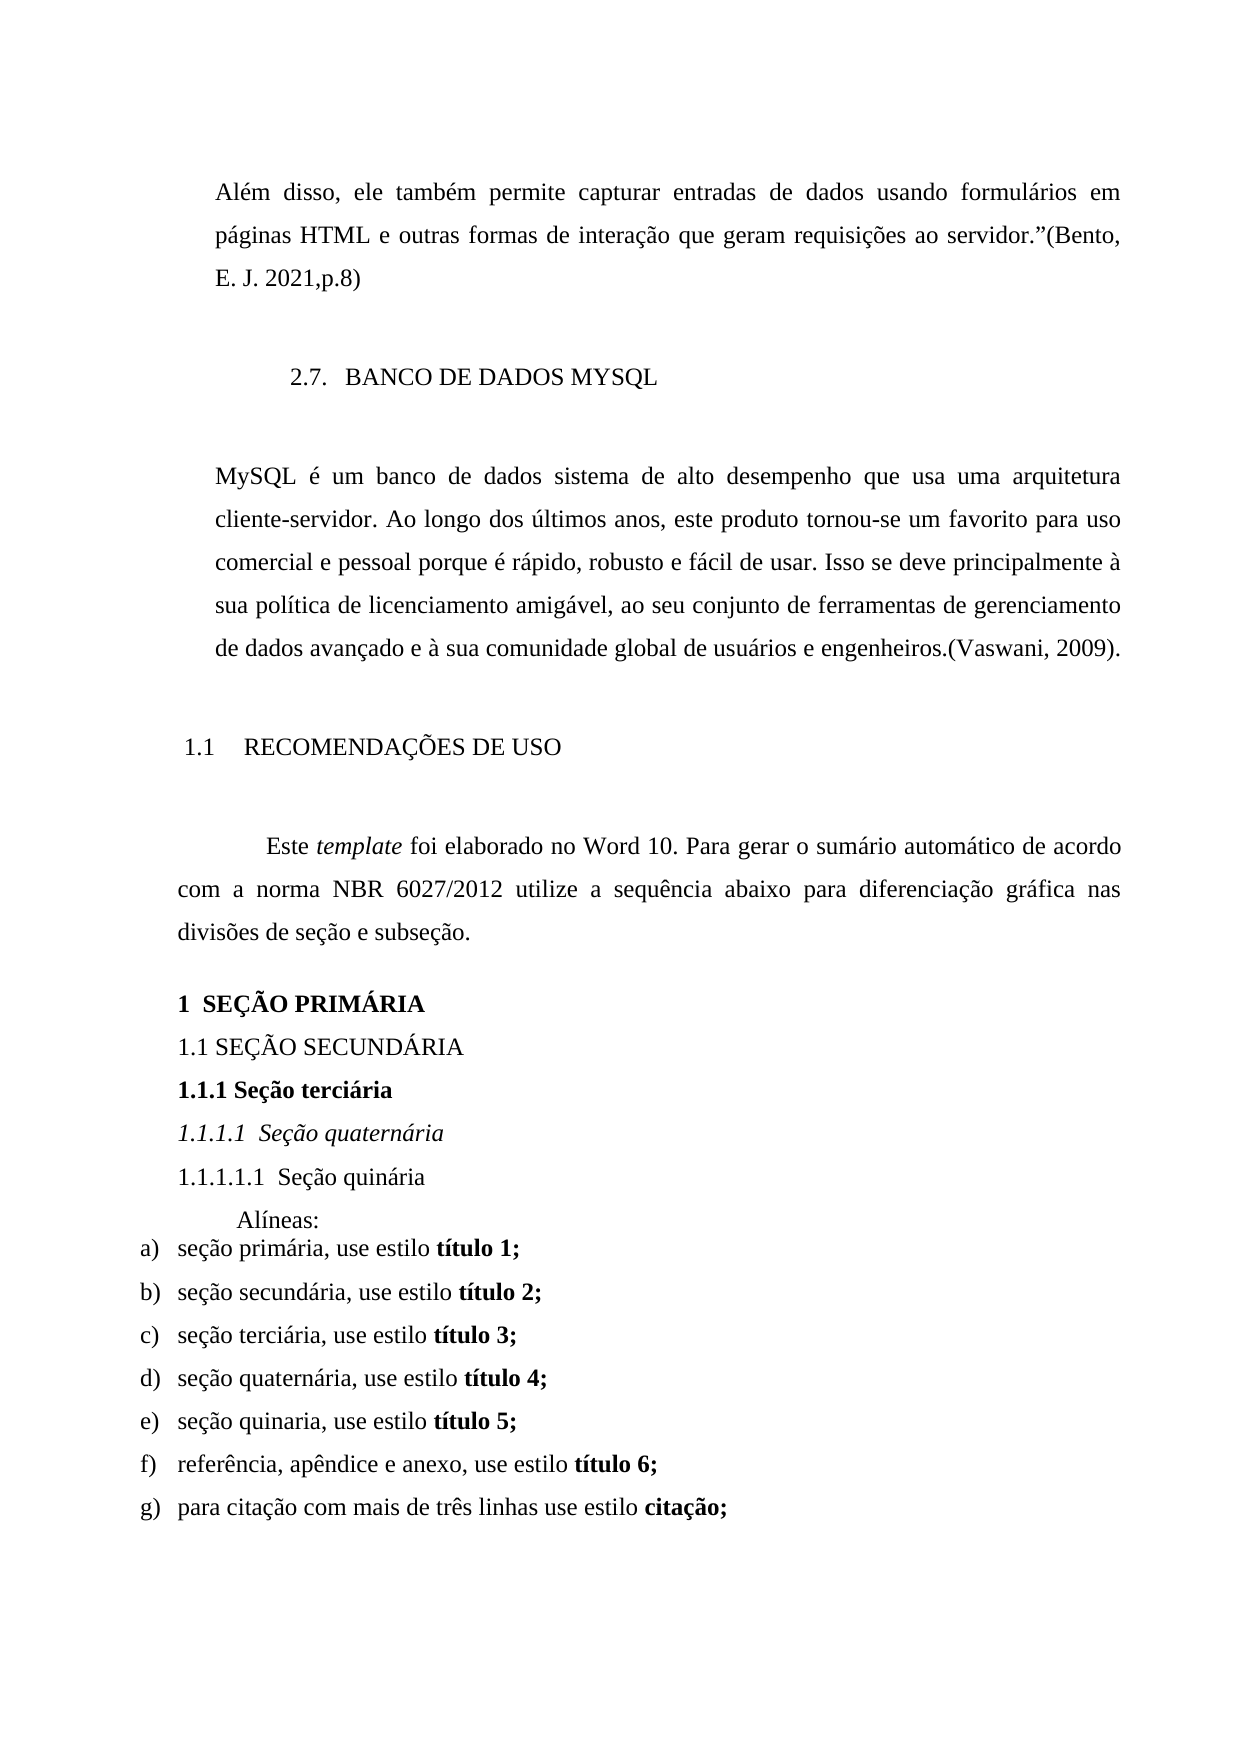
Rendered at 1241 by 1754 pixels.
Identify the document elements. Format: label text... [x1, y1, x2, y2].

text 1.1 SEÇÃO SECUNDÁRIA [177, 1032, 1122, 1061]
text 1.1.1.1.1 Seção quinária [177, 1162, 1122, 1190]
list para citação com mais de três linhas use estilo citação; [140, 1492, 1122, 1521]
list referência, apêndice e anexo, use estilo título 6; [140, 1449, 1122, 1478]
list Banco de dados MySQL [290, 362, 1122, 391]
text Além disso, ele também permite capturar entradas de dados usando formulários em páginas HTML e outras formas de interação que geram requisições ao servidor.”(Bento, E. J. 2021,p.8) [215, 177, 1122, 292]
text Este template foi elaborado no Word 10. Para gerar o sumário automático de acordo com a norma NBR 6027/2012 utilize a sequência abaixo para diferenciação gráfica nas divisões de seção e subseção. [177, 831, 1122, 946]
list seção terciária, use estilo título 3; [140, 1320, 1122, 1348]
text 1.1.1.1 Seção quaternária [177, 1118, 1122, 1147]
text MySQL é um banco de dados sistema de alto desempenho que usa uma arquitetura cliente-servidor. Ao longo dos últimos anos, este produto tornou-se um favorito para uso comercial e pessoal porque é rápido, robusto e fácil de usar. Isso se deve principalmente à sua política de licenciamento amigável, ao seu conjunto de ferramentas de gerenciamento de dados avançado e à sua comunidade global de usuários e engenheiros.(Vaswani, 2009). [215, 461, 1122, 705]
list RECOMENDAÇÕES DE USO [177, 732, 1122, 761]
list seção secundária, use estilo título 2; [140, 1277, 1122, 1305]
text Alíneas: [207, 1205, 1122, 1233]
list seção quaternária, use estilo título 4; [140, 1363, 1122, 1392]
text 1 SEÇÃO PRIMÁRIA [177, 989, 1122, 1018]
list seção primária, use estilo título 1; [140, 1233, 1122, 1262]
list seção quinaria, use estilo título 5; [140, 1406, 1122, 1435]
text 1.1.1 Seção terciária [177, 1075, 1122, 1104]
